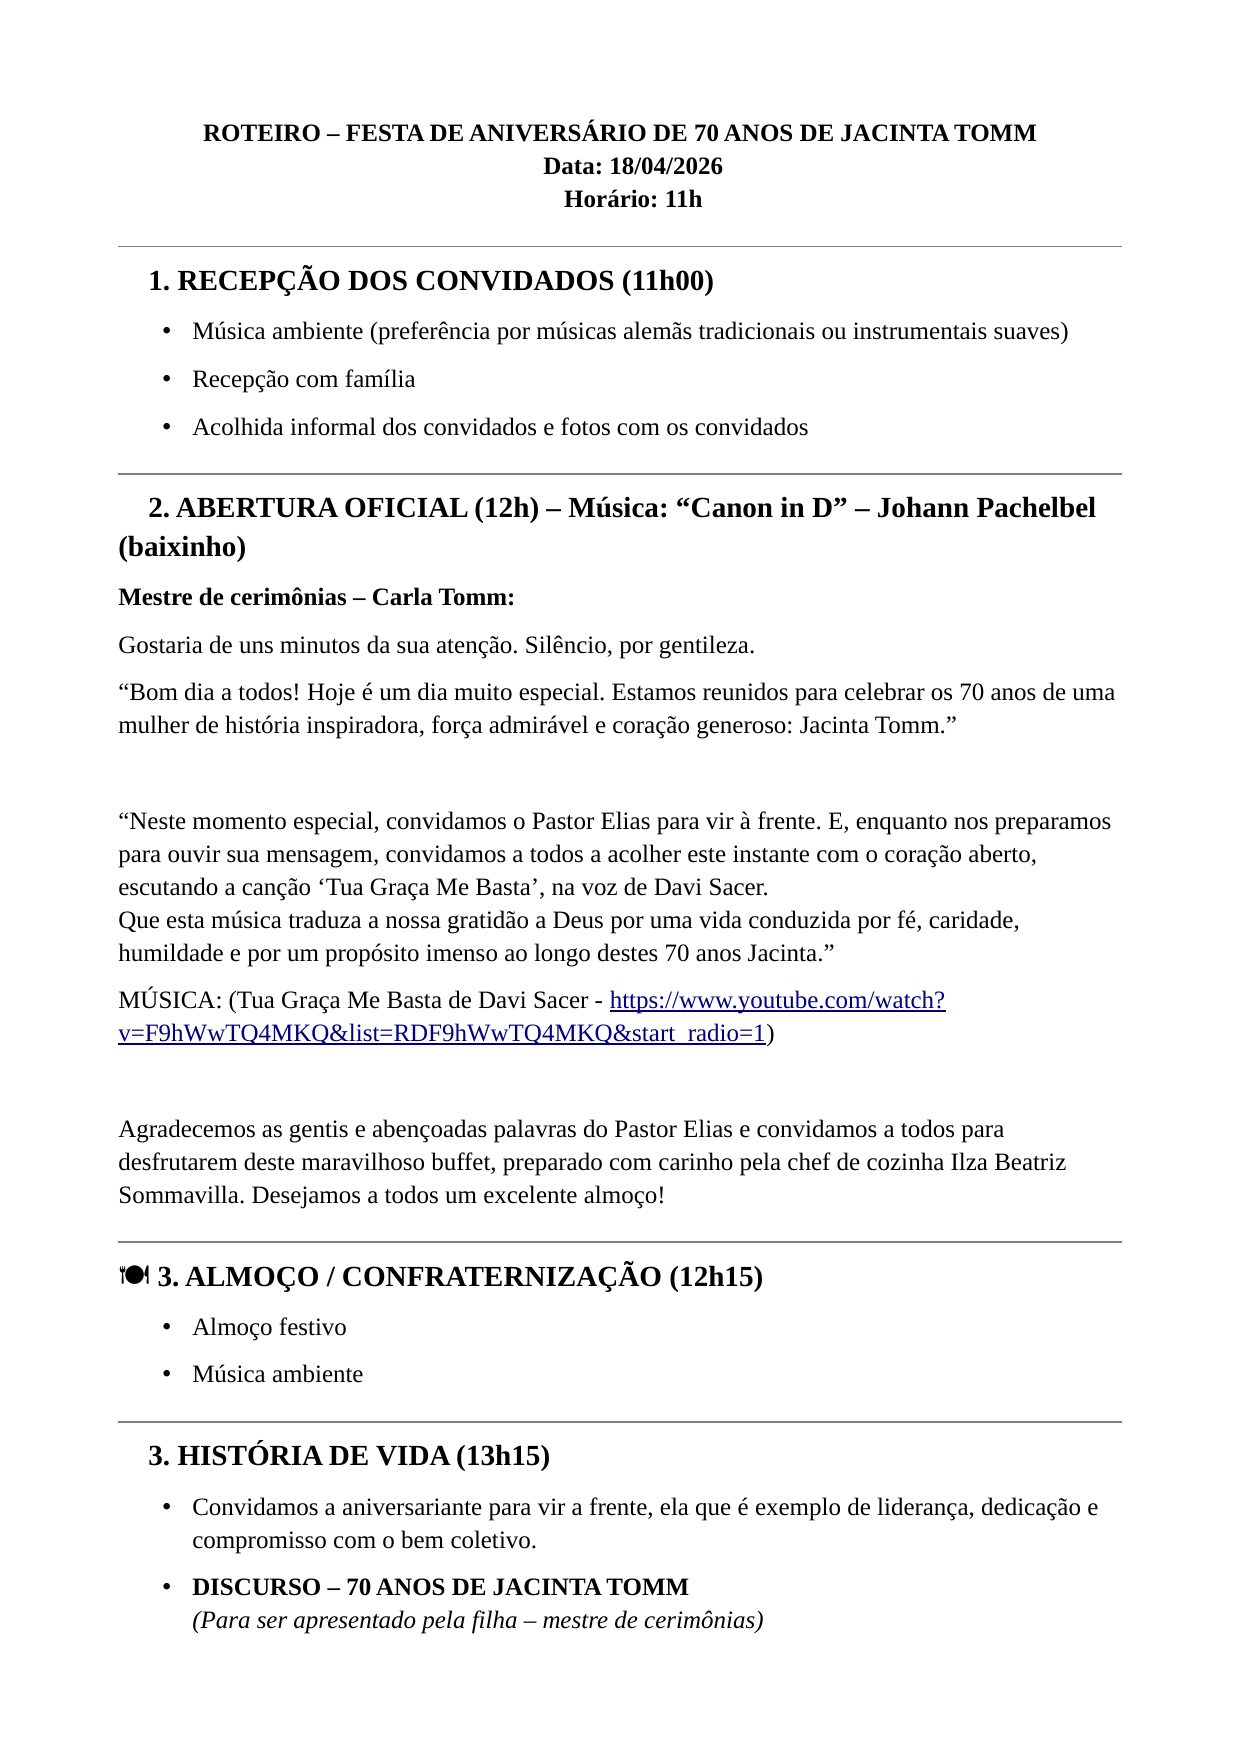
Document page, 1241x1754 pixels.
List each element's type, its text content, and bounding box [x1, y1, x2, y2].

list Recepção com família [162, 364, 1122, 393]
list Acolhida informal dos convidados e fotos com os convidados [162, 412, 1122, 440]
list Almoço festivo [162, 1312, 1122, 1341]
list Música ambiente [162, 1359, 1122, 1388]
subtitle 🍽️ 3. ALMOÇO / CONFRATERNIZAÇÃO (12h15) [118, 1259, 1122, 1292]
text “Bom dia a todos! Hoje é um dia muito especial. Estamos reunidos para celebrar os 70 anos de uma mulher de história inspiradora, força admirável e coração generoso: Jacinta Tomm.” [118, 677, 1122, 739]
text “Neste momento especial, convidamos o Pastor Elias para vir à frente. E, enquanto nos preparamos para ouvir sua mensagem, convidamos a todos a acolher este instante com o coração aberto, escutando a canção ‘Tua Graça Me Basta’, na voz de Davi Sacer. Que esta música traduza a nossa gratidão a Deus por uma vida conduzida por fé, caridade, humildade e por um propósito imenso ao longo destes 70 anos Jacinta.” [118, 806, 1122, 967]
list Música ambiente (preferência por músicas alemãs tradicionais ou instrumentais suaves) [162, 316, 1122, 345]
subtitle 🌱 3. HISTÓRIA DE VIDA (13h15) [118, 1438, 1122, 1472]
text Gostaria de uns minutos da sua atenção. Silêncio, por gentileza. [118, 630, 1122, 659]
list DISCURSO – 70 ANOS DE JACINTA TOMM (Para ser apresentado pela filha – mestre de cerimônias) [162, 1572, 1122, 1634]
text Agradecemos as gentis e abençoadas palavras do Pastor Elias e convidamos a todos para desfrutarem deste maravilhoso buffet, preparado com carinho pela chef de cozinha Ilza Beatriz Sommavilla. Desejamos a todos um excelente almoço! [118, 1114, 1122, 1208]
text ROTEIRO – FESTA DE ANIVERSÁRIO DE 70 ANOS DE JACINTA TOMM 📅 Data: 18/04/2026 ⏰ Horário: 11h [118, 118, 1122, 213]
text MÚSICA: (Tua Graça Me Basta de Davi Sacer - https://www.youtube.com/watch?v=F9hWwTQ4MKQ&list=RDF9hWwTQ4MKQ&start_radio=1) [118, 985, 1122, 1047]
subtitle 🎶 1. RECEPÇÃO DOS CONVIDADOS (11h00) [118, 263, 1122, 297]
subtitle 🎤 2. ABERTURA OFICIAL (12h) – Música: “Canon in D” – Johann Pachelbel (baixinho) [118, 491, 1122, 563]
list Convidamos a aniversariante para vir a frente, ela que é exemplo de liderança, dedicação e compromisso com o bem coletivo. [162, 1492, 1122, 1553]
text Mestre de cerimônias – Carla Tomm: [118, 582, 1122, 611]
